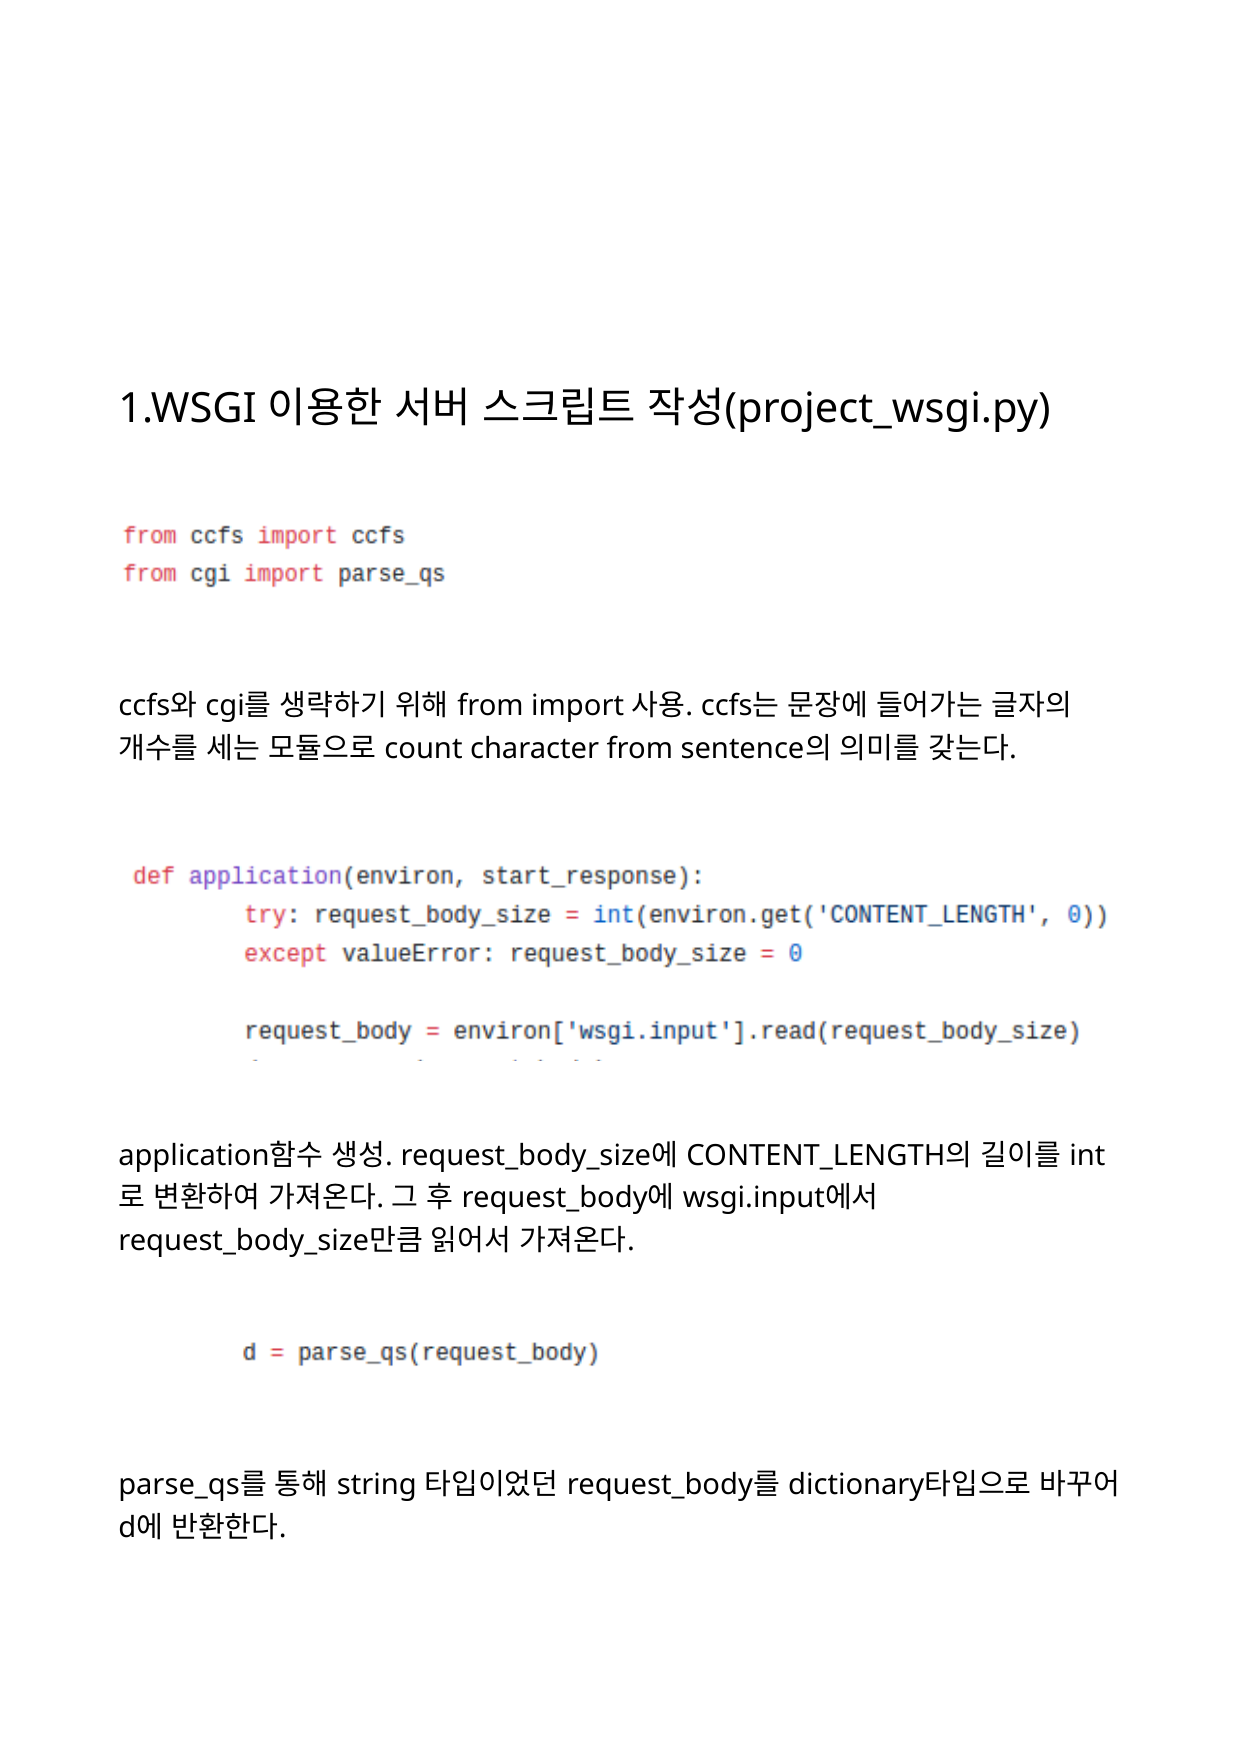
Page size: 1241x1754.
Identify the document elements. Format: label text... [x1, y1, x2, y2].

text ccfs와 cgi를 생략하기 위해 from import 사용. ccfs는 문장에 들어가는 글자의 개수를 세는 모듈으로 count character from sentence의 의미를 갖는다. [118, 682, 1122, 767]
text 1.WSGI 이용한 서버 스크립트 작성(project_wsgi.py) [118, 374, 1122, 435]
text application함수 생성. request_body_size에 CONTENT_LENGTH의 길이를 int로 변환하여 가져온다. 그 후 request_body에 wsgi.input에서 request_body_size만큼 읽어서 가져온다. [118, 1131, 1122, 1258]
picture [118, 519, 1088, 610]
picture [118, 838, 1123, 1061]
picture [118, 1329, 1109, 1390]
text parse_qs를 통해 string 타입이었던 request_body를 dictionary타입으로 바꾸어 d에 반환한다. [118, 1461, 1122, 1546]
